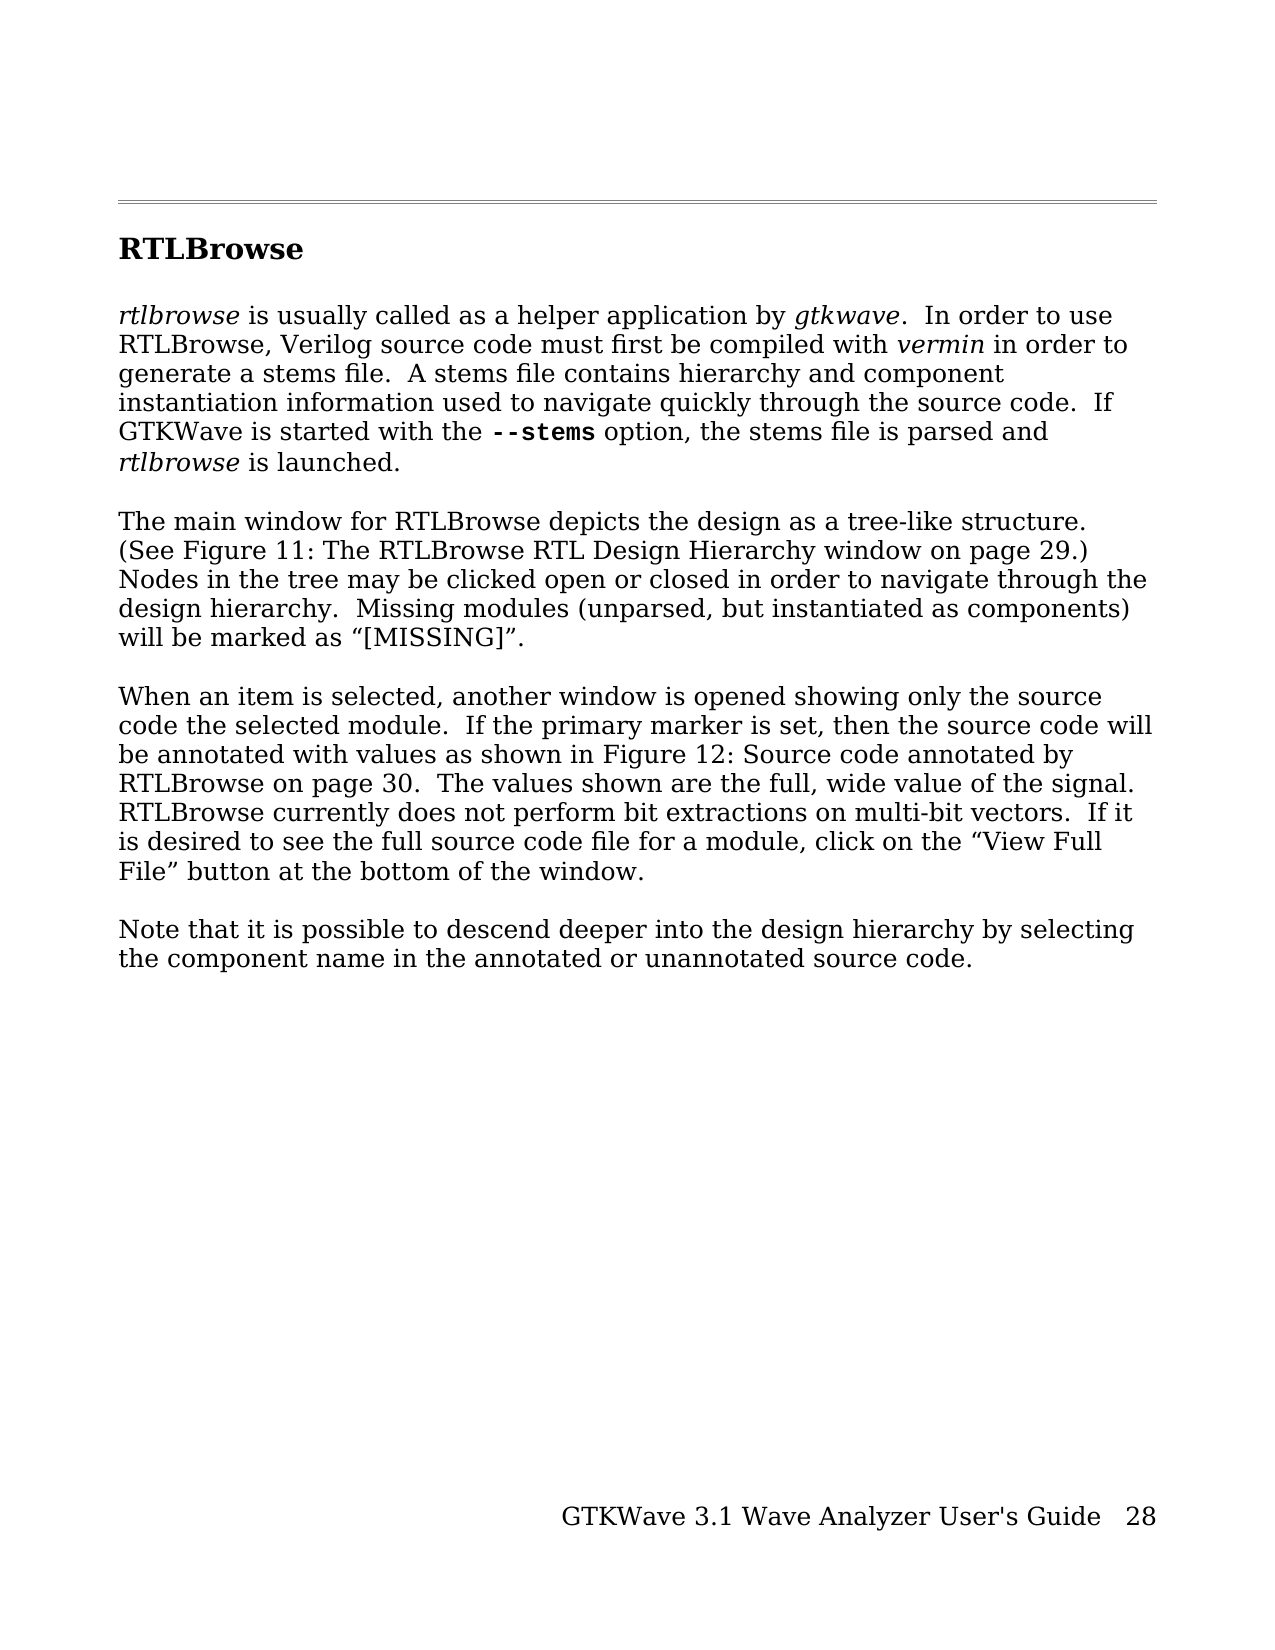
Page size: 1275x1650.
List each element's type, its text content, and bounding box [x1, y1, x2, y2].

text RTLBrowse [118, 232, 1157, 267]
text rtlbrowse is usually called as a helper application by gtkwave. In order to use RTLBrowse, Verilog source code must first be compiled with vermin in order to generate a stems file. A stems file contains hierarchy and component instantiation information used to navigate quickly through the source code. If GTKWave is started with the --stems option, the stems file is parsed and rtlbrowse is launched. [118, 301, 1157, 477]
text The main window for RTLBrowse depicts the design as a tree-like structure. (See Figure 11: The RTLBrowse RTL Design Hierarchy window on page 29.) Nodes in the tree may be clicked open or closed in order to navigate through the design hierarchy. Missing modules (unparsed, but instantiated as components) will be marked as “[MISSING]”. [118, 507, 1157, 652]
text Note that it is possible to descend deeper into the design hierarchy by selecting the component name in the annotated or unannotated source code. [118, 915, 1157, 973]
text When an item is selected, another window is opened showing only the source code the selected module. If the primary marker is set, then the source code will be annotated with values as shown in Figure 12: Source code annotated by RTLBrowse on page 30. The values shown are the full, wide value of the signal. RTLBrowse currently does not perform bit extractions on multi-bit vectors. If it is desired to see the full source code file for a module, click on the “View Full File” button at the bottom of the window. [118, 682, 1157, 886]
